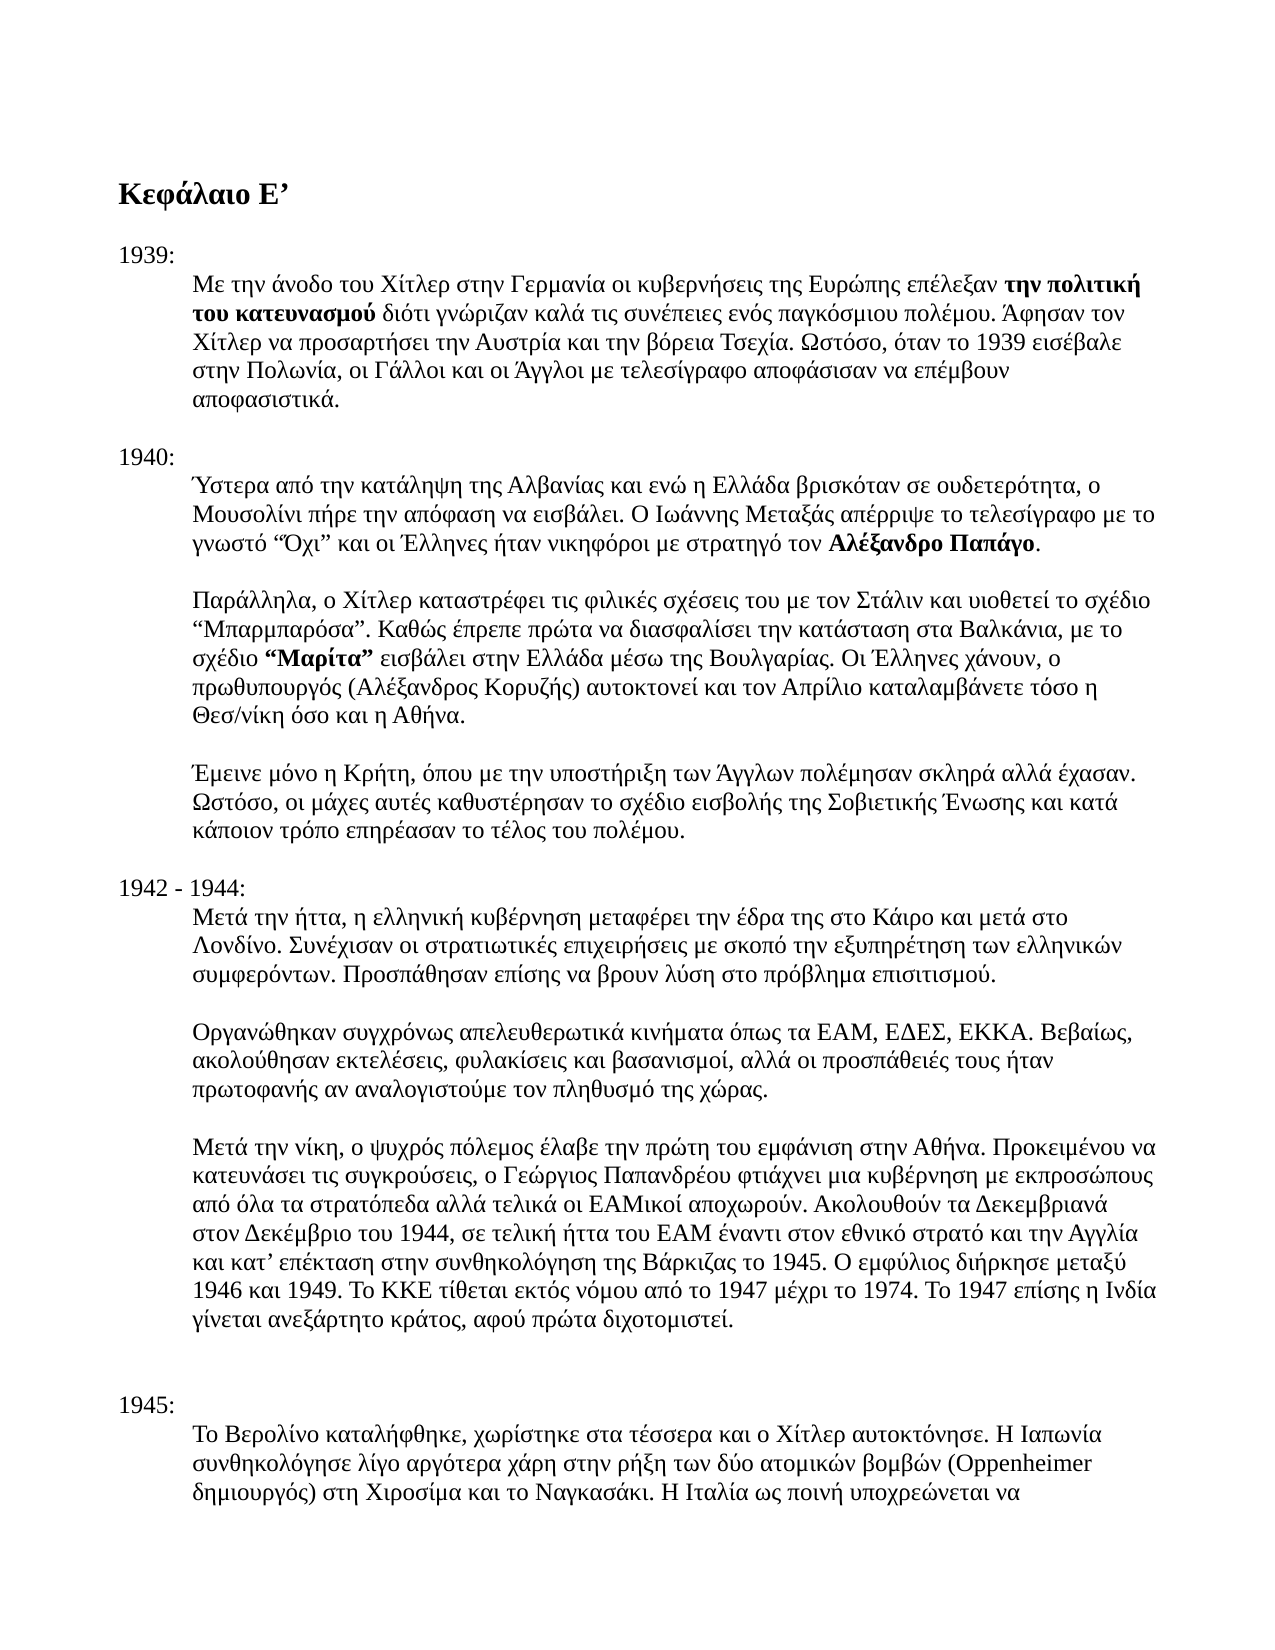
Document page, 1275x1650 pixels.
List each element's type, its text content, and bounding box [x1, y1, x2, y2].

text 1945: [118, 1390, 1157, 1419]
text Με την άνοδο του Χίτλερ στην Γερμανία οι κυβερνήσεις της Ευρώπης επέλεξαν την πολιτική του κατευνασμού διότι γνώριζαν καλά τις συνέπειες ενός παγκόσμιου πολέμου. Άφησαν τον Χίτλερ να προσαρτήσει την Αυστρία και την βόρεια Τσεχία. Ωστόσο, όταν το 1939 εισέβαλε στην Πολωνία, οι Γάλλοι και οι Άγγλοι με τελεσίγραφο αποφάσισαν να επέμβουν αποφασιστικά. [192, 269, 1157, 413]
text 1939: [118, 240, 1157, 269]
text Έμεινε μόνο η Κρήτη, όπου με την υποστήριξη των Άγγλων πολέμησαν σκληρά αλλά έχασαν. Ωστόσο, οι μάχες αυτές καθυστέρησαν το σχέδιο εισβολής της Σοβιετικής Ένωσης και κατά κάποιον τρόπο επηρέασαν το τέλος του πολέμου. [192, 758, 1157, 844]
text Ύστερα από την κατάληψη της Αλβανίας και ενώ η Ελλάδα βρισκόταν σε ουδετερότητα, ο Μουσολίνι πήρε την απόφαση να εισβάλει. Ο Ιωάννης Μεταξάς απέρριψε το τελεσίγραφο με το γνωστό “Όχι” και οι Έλληνες ήταν νικηφόροι με στρατηγό τον Αλέξανδρο Παπάγο. [192, 470, 1157, 557]
text Μετά την νίκη, ο ψυχρός πόλεμος έλαβε την πρώτη του εμφάνιση στην Αθήνα. Προκειμένου να κατευνάσει τις συγκρούσεις, ο Γεώργιος Παπανδρέου φτιάχνει μια κυβέρνηση με εκπροσώπους από όλα τα στρατόπεδα αλλά τελικά οι ΕΑΜικοί αποχωρούν. Ακολουθούν τα Δεκεμβριανά στον Δεκέμβριο του 1944, σε τελική ήττα του ΕΑΜ έναντι στον εθνικό στρατό και την Αγγλία και κατ’ επέκταση στην συνθηκολόγηση της Βάρκιζας το 1945. Ο εμφύλιος διήρκησε μεταξύ 1946 και 1949. Το ΚΚΕ τίθεται εκτός νόμου από το 1947 μέχρι το 1974. Το 1947 επίσης η Ινδία γίνεται ανεξάρτητο κράτος, αφού πρώτα διχοτoμιστεί. [192, 1132, 1157, 1333]
text Το Βερολίνο καταλήφθηκε, χωρίστηκε στα τέσσερα και ο Χίτλερ αυτοκτόνησε. Η Ιαπωνία συνθηκολόγησε λίγο αργότερα χάρη στην ρήξη των δύο ατομικών βομβών (Oppenheimer δημιουργός) στη Χιροσίμα και το Ναγκασάκι. Η Ιταλία ως ποινή υποχρεώνεται να [192, 1419, 1157, 1505]
text Κεφάλαιο E’ [118, 176, 1157, 212]
text Οργανώθηκαν συγχρόνως απελευθερωτικά κινήματα όπως τα ΕΑΜ, ΕΔΕΣ, ΕΚΚΑ. Βεβαίως, ακολούθησαν εκτελέσεις, φυλακίσεις και βασανισμοί, αλλά οι προσπάθειές τους ήταν πρωτοφανής αν αναλογιστούμε τον πληθυσμό της χώρας. [192, 1017, 1157, 1103]
text Μετά την ήττα, η ελληνική κυβέρνηση μεταφέρει την έδρα της στο Κάιρο και μετά στο Λονδίνο. Συνέχισαν οι στρατιωτικές επιχειρήσεις με σκοπό την εξυπηρέτηση των ελληνικών συμφερόντων. Προσπάθησαν επίσης να βρουν λύση στο πρόβλημα επισιτισμού. [192, 902, 1157, 988]
text Παράλληλα, ο Χίτλερ καταστρέφει τις φιλικές σχέσεις του με τον Στάλιν και υιοθετεί το σχέδιο “Μπαρμπαρόσα”. Καθώς έπρεπε πρώτα να διασφαλίσει την κατάσταση στα Βαλκάνια, με το σχέδιο “Μαρίτα” εισβάλει στην Ελλάδα μέσω της Βουλγαρίας. Οι Έλληνες χάνουν, ο πρωθυπουργός (Αλέξανδρος Κορυζής) αυτοκτονεί και τον Απρίλιο καταλαμβάνετε τόσο η Θεσ/νίκη όσο και η Αθήνα. [192, 585, 1157, 729]
text 1940: [118, 442, 1157, 470]
text 1942 - 1944: [118, 873, 1157, 902]
